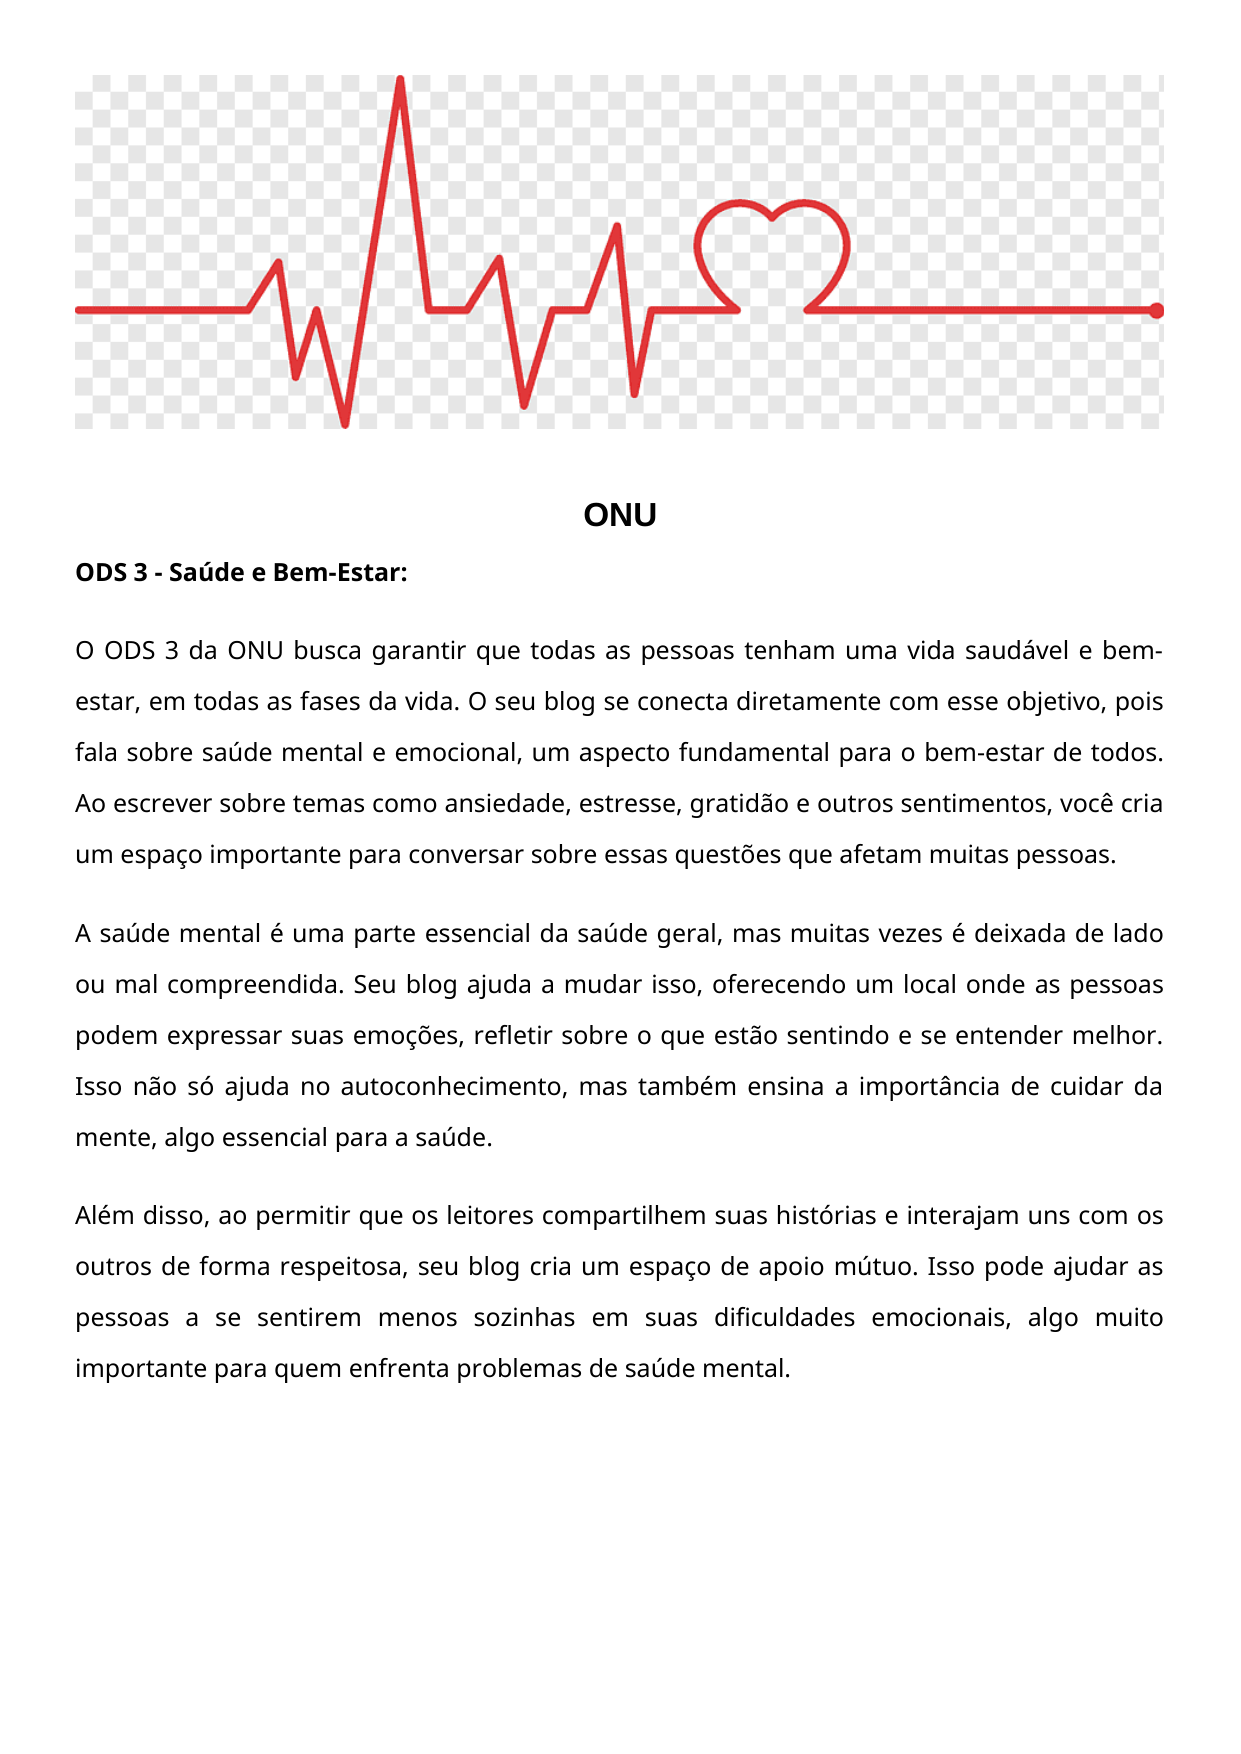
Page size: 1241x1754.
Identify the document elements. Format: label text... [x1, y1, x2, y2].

text ODS 3 - Saúde e Bem-Estar: [75, 555, 1165, 589]
text A saúde mental é uma parte essencial da saúde geral, mas muitas vezes é deixada de lado ou mal compreendida. Seu blog ajuda a mudar isso, oferecendo um local onde as pessoas podem expressar suas emoções, refletir sobre o que estão sentindo e se entender melhor. Isso não só ajuda no autoconhecimento, mas também ensina a importância de cuidar da mente, algo essencial para a saúde. [75, 915, 1165, 1153]
text Além disso, ao permitir que os leitores compartilhem suas histórias e interajam uns com os outros de forma respeitosa, seu blog cria um espaço de apoio mútuo. Isso pode ajudar as pessoas a se sentirem menos sozinhas em suas dificuldades emocionais, algo muito importante para quem enfrenta problemas de saúde mental. [75, 1197, 1165, 1385]
subtitle ONU [75, 495, 1165, 533]
text O ODS 3 da ONU busca garantir que todas as pessoas tenham uma vida saudável e bem-estar, em todas as fases da vida. O seu blog se conecta diretamente com esse objetivo, pois fala sobre saúde mental e emocional, um aspecto fundamental para o bem-estar de todos. Ao escrever sobre temas como ansiedade, estresse, gratidão e outros sentimentos, você cria um espaço importante para conversar sobre essas questões que afetam muitas pessoas. [75, 633, 1165, 871]
